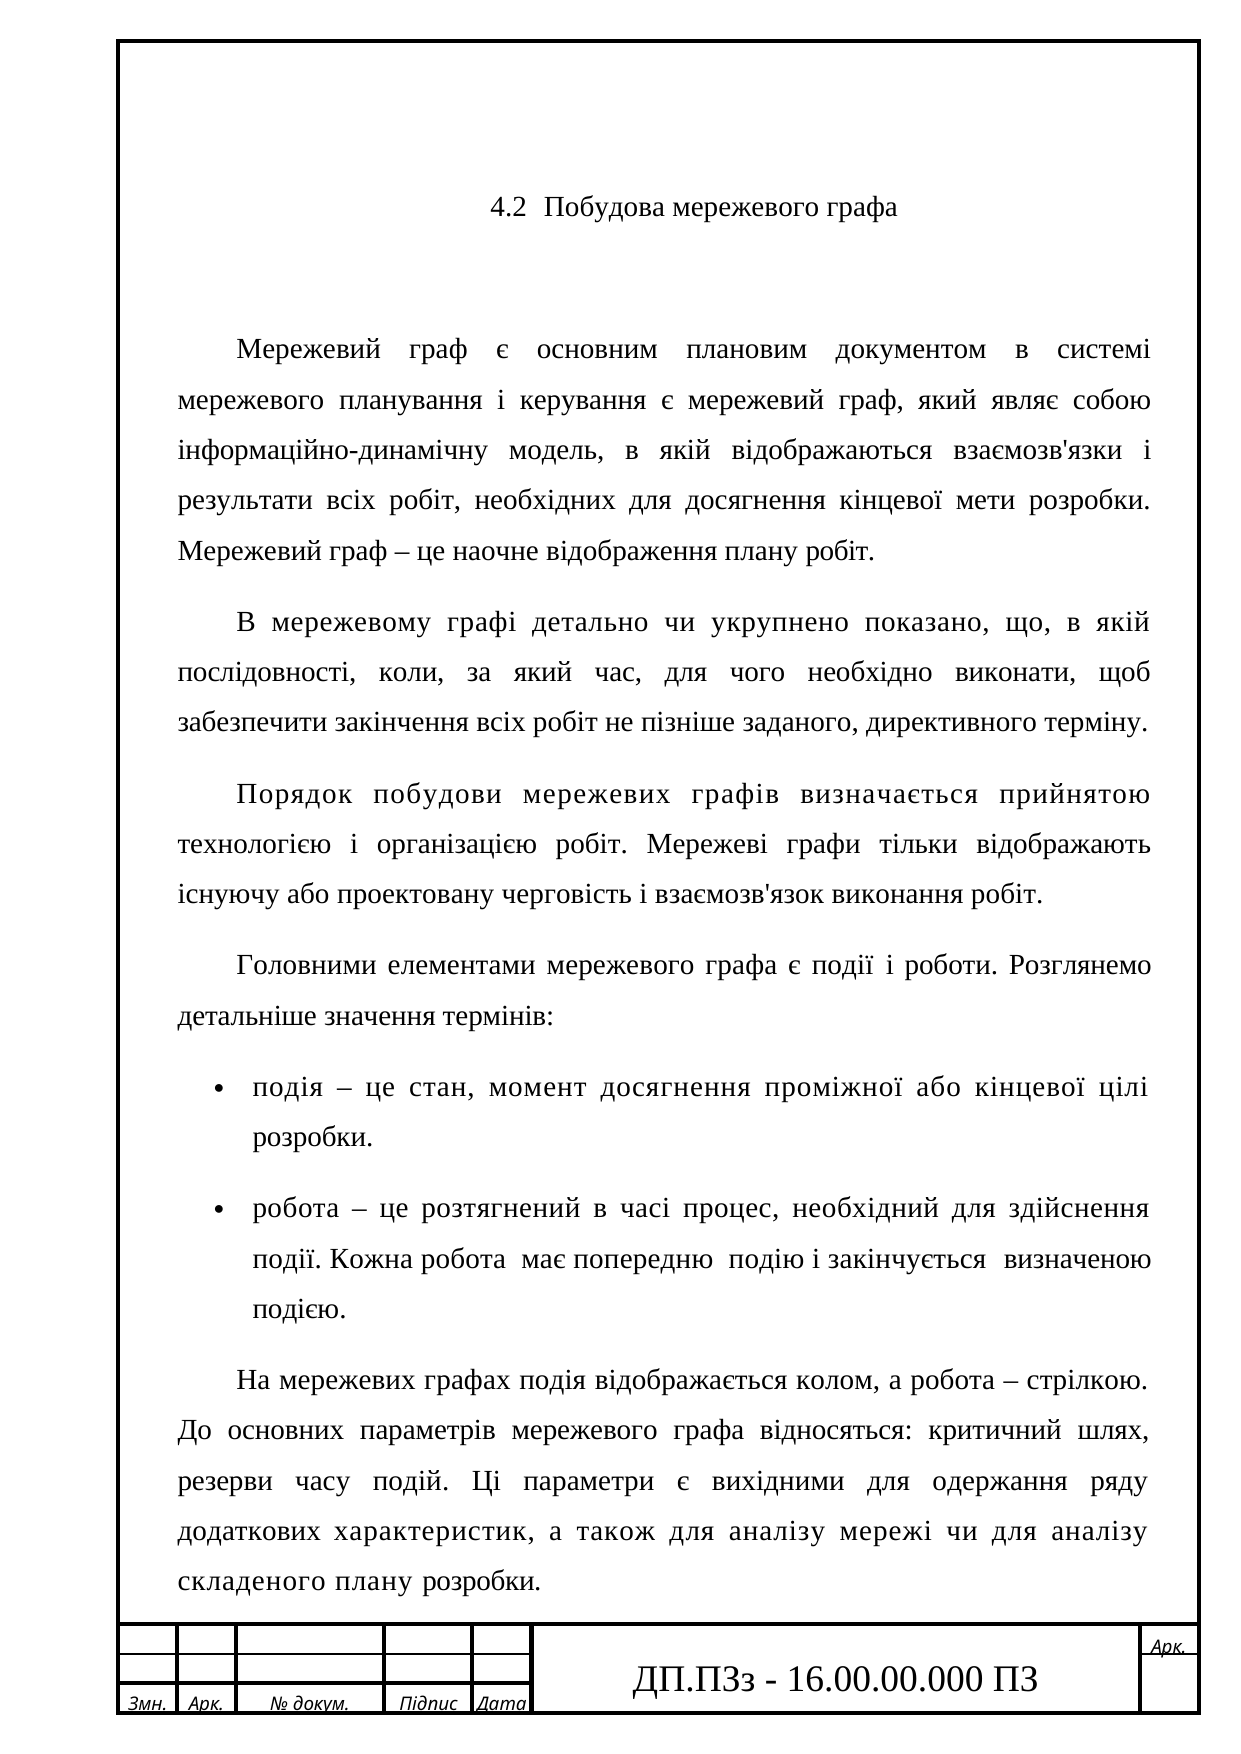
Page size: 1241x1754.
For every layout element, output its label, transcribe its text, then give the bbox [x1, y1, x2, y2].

text Мережевий граф є основним плановим документом в системі мережевого планування і керування є мережевий граф, який являє собою інформаційно-динамічну модель, в якій відображаються взаємозв'язки і результати всіх робіт, необхідних для досягнення кінцевої мети розробки. Мережевий граф – це наочне відображення плану робіт. [177, 332, 1152, 566]
list Побудова мережевого графа [177, 189, 1152, 223]
list робота – це розтягнений в часі процес, необхідний для здійснення події. Кожна робота має попередню подію і закінчується визначеною подією. [215, 1190, 1152, 1324]
list подія – це стан, момент досягнення проміжної або кінцевої цілі розробки. [215, 1069, 1152, 1153]
text На мережевих графах подія відображається колом, а робота – стрілкою. До основних параметрів мережевого графа відносяться: критичний шлях, резерви часу подій. Ці параметри є вихідними для одержання ряду додаткових характеристик, а також для аналізу мережі чи для аналізу складеного плану розробки. [177, 1362, 1150, 1597]
text Порядок побудови мережевих графів визначається прийнятою технологією і організацією робіт. Мережеві графи тільки відображають існуючу або проектовану черговість і взаємозв'язок виконання робіт. [177, 776, 1152, 910]
text Головними елементами мережевого графа є події і роботи. Розглянемо детальніше значення термінів: [177, 947, 1152, 1031]
text В мережевому графі детально чи укрупнено показано, що, в якій послідовності, коли, за який час, для чого необхідно виконати, щоб забезпечити закінчення всіх робіт не пізніше заданого, директивного терміну. [177, 604, 1152, 738]
